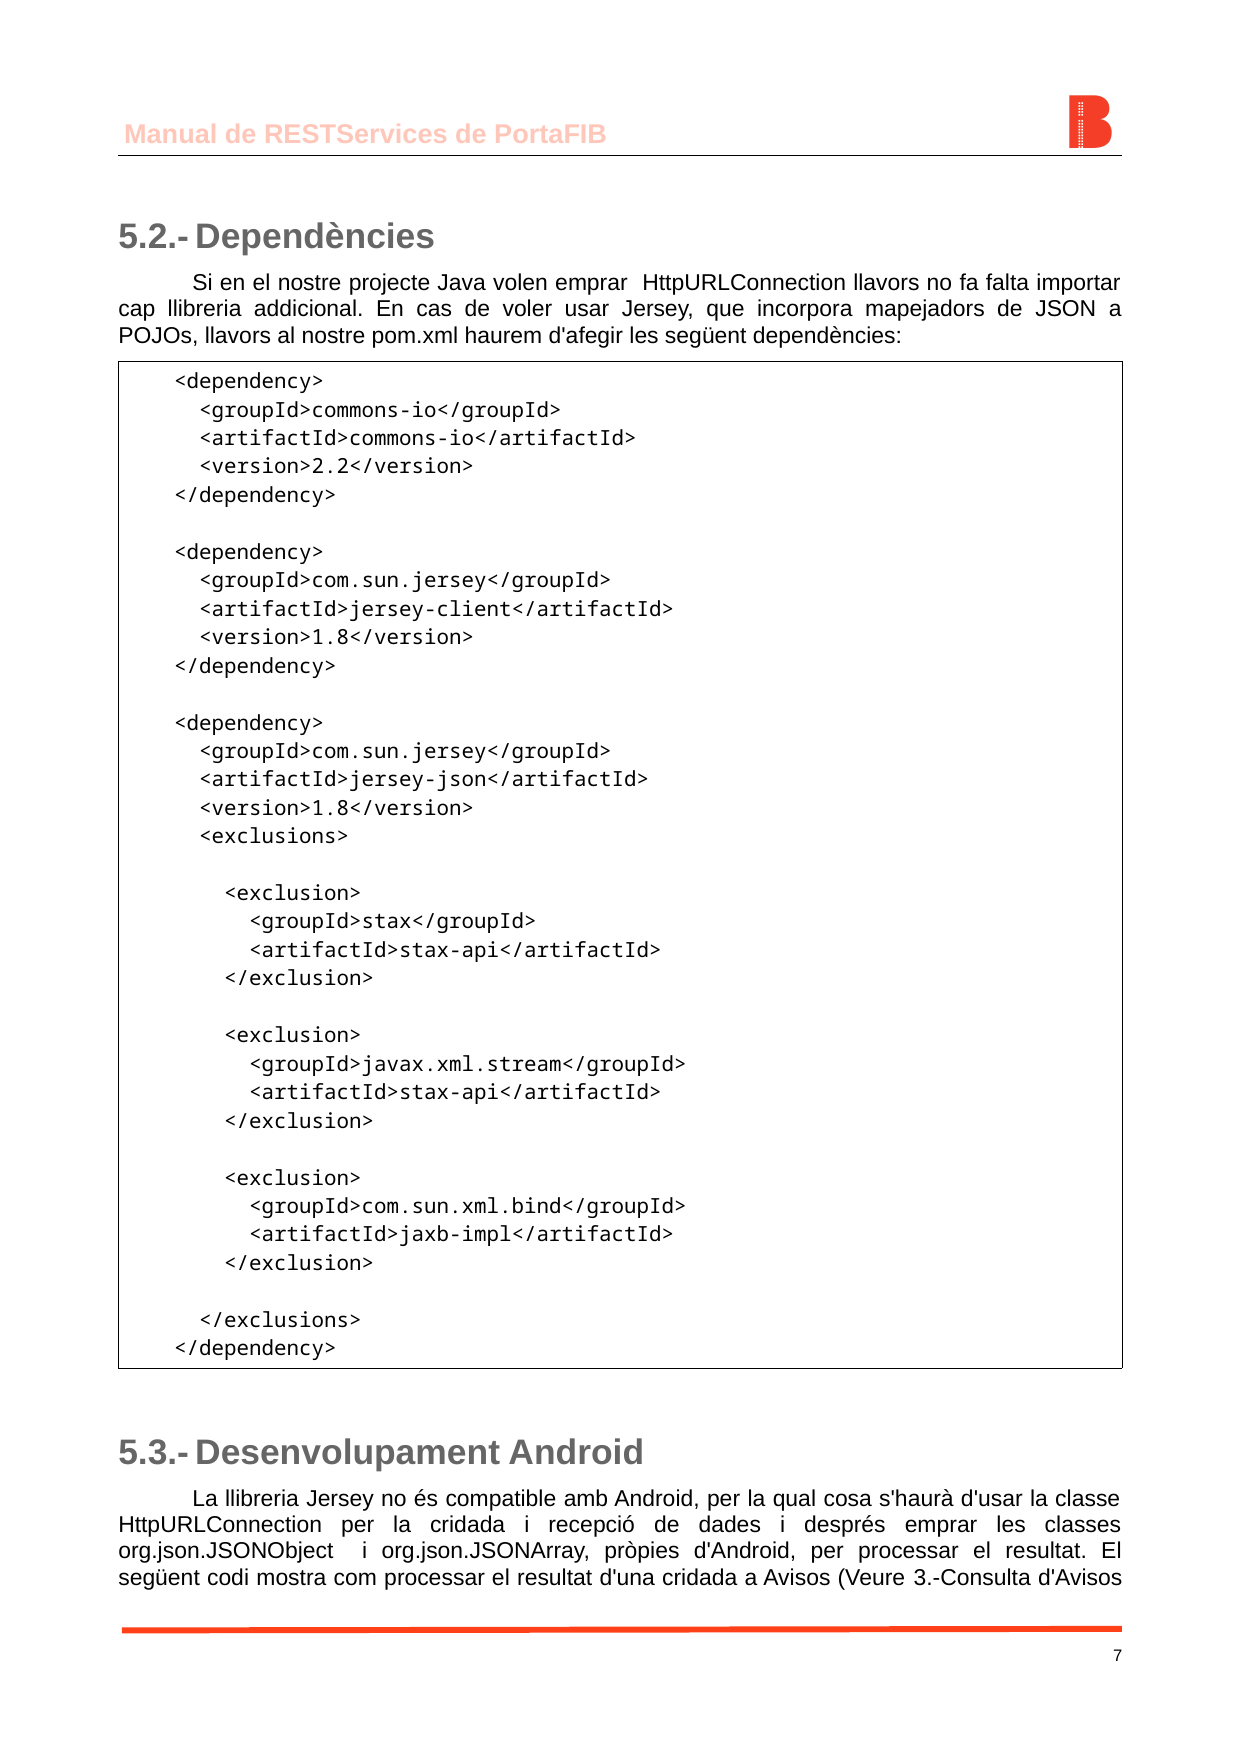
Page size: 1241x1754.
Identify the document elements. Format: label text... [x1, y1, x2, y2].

subtitle Desenvolupament Android [118, 1431, 1122, 1472]
table_header <dependency> <groupId>commons-io</groupId> <artifactId>commons-io</artifactId> <version>2.2</version> </dependency> <dependency> <groupId>com.sun.jersey</groupId> <artifactId>jersey-client</artifactId> <version>1.8</version> </dependency> <dependency> <groupId>com.sun.jersey</groupId> <artifactId>jersey-json</artifactId> <version>1.8</version> <exclusions> <exclusion> <groupId>stax</groupId> <artifactId>stax-api</artifactId> </exclusion> <exclusion> <groupId>javax.xml.stream</groupId> <artifactId>stax-api</artifactId> </exclusion> <exclusion> <groupId>com.sun.xml.bind</groupId> <artifactId>jaxb-impl</artifactId> </exclusion> </exclusions> </dependency> [119, 362, 1122, 1367]
text Si en el nostre projecte Java volen emprar HttpURLConnection llavors no fa falta importar cap llibreria addicional. En cas de voler usar Jersey, que incorpora mapejadors de JSON a POJOs, llavors al nostre pom.xml haurem d'afegir les següent dependències: [118, 269, 1122, 348]
text La llibreria Jersey no és compatible amb Android, per la qual cosa s'haurà d'usar la classe HttpURLConnection per la cridada i recepció de dades i després emprar les classes org.json.JSONObject i org.json.JSONArray, pròpies d'Android, per processar el resultat. El següent codi mostra com processar el resultat d'una cridada a Avisos (Veure 3.-Consulta d'Avisos [118, 1484, 1122, 1590]
picture [1063, 94, 1117, 150]
subtitle Dependències [118, 216, 1122, 256]
